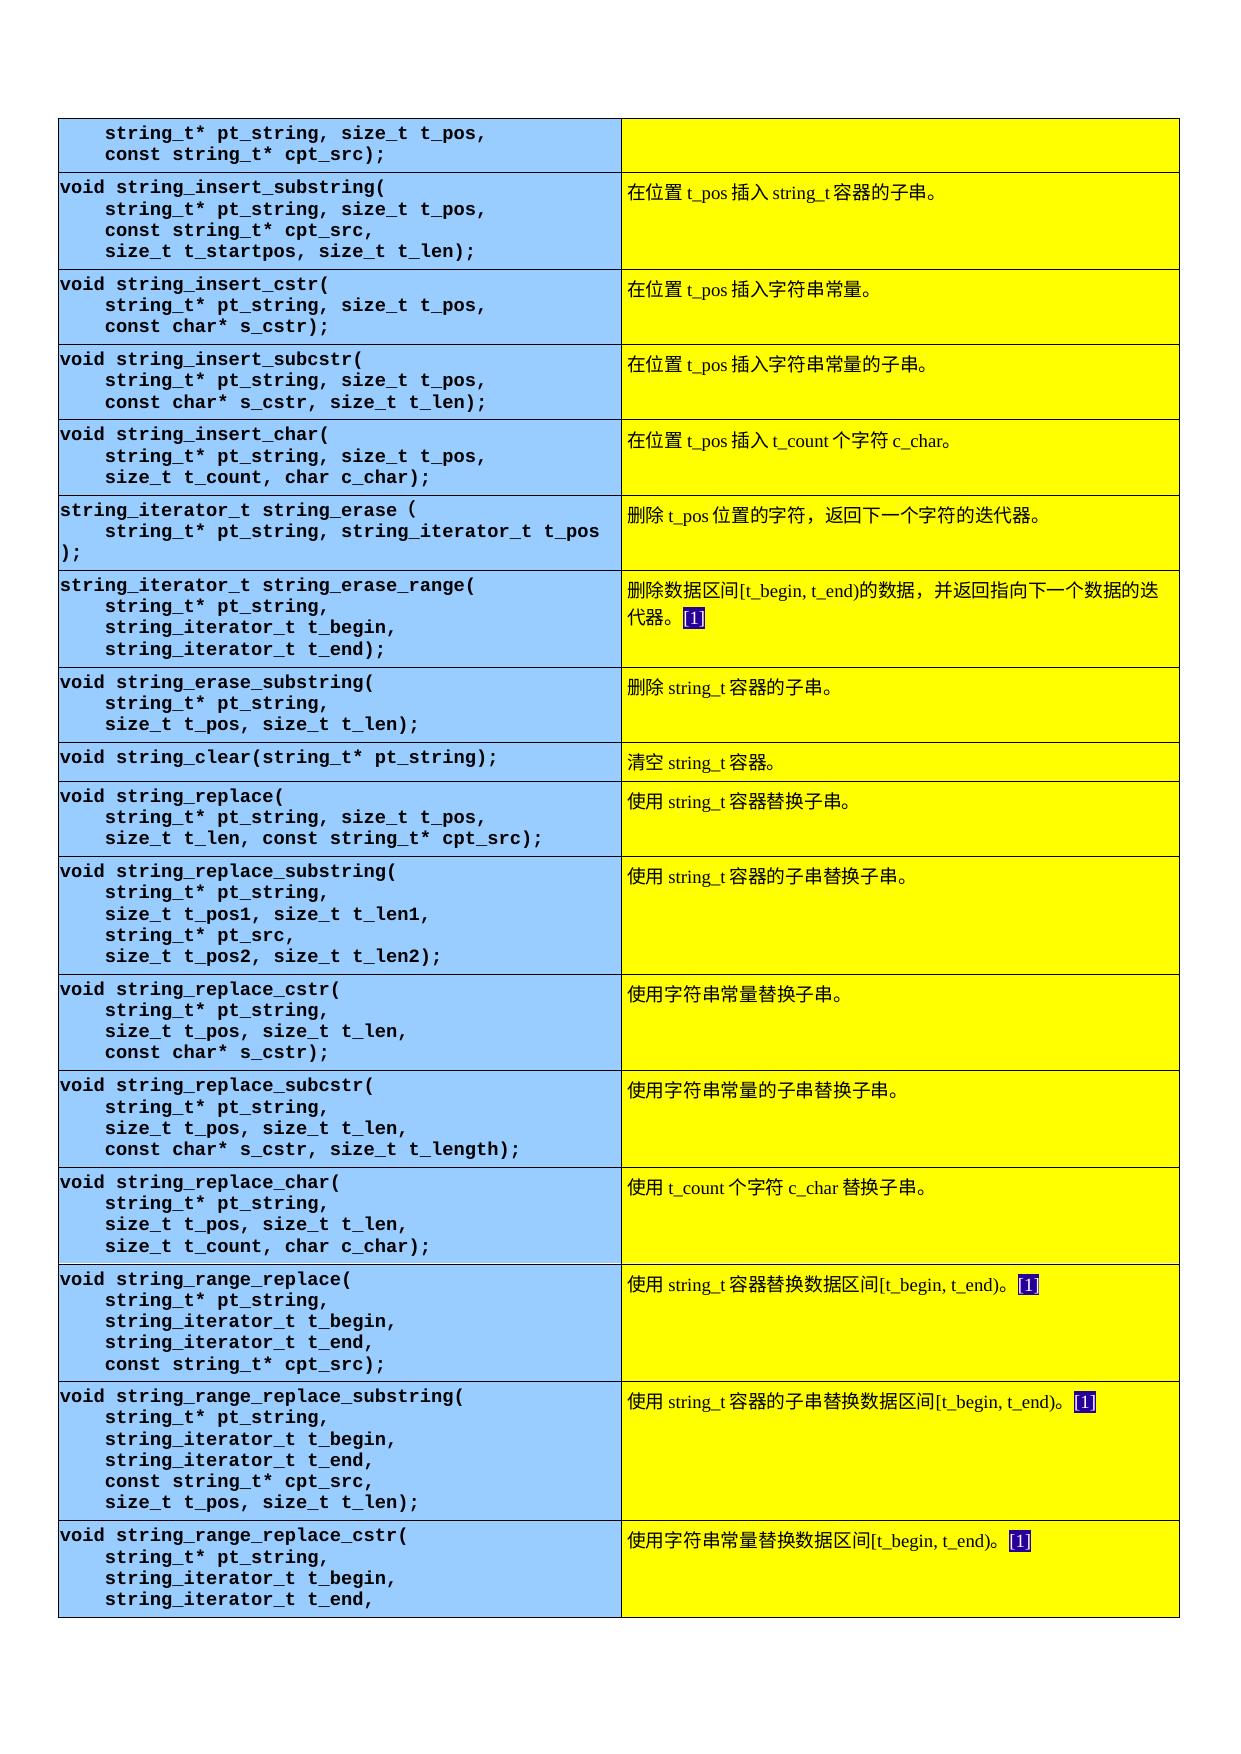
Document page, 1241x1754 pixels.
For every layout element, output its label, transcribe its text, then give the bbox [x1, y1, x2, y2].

table_cell 删除t_pos位置的字符，返回下一个字符的迭代器。 [622, 496, 1179, 570]
table_cell void string_replace( string_t* pt_string, size_t t_pos, size_t t_len, const string_t* cpt_src); [59, 782, 621, 856]
table_cell void string_replace_char( string_t* pt_string, size_t t_pos, size_t t_len, size_t t_count, char c_char); [59, 1168, 621, 1263]
table_cell void string_replace_subcstr( string_t* pt_string, size_t t_pos, size_t t_len, const char* s_cstr, size_t t_length); [59, 1071, 621, 1167]
table_cell void string_insert_substring( string_t* pt_string, size_t t_pos, const string_t* cpt_src, size_t t_startpos, size_t t_len); [59, 173, 621, 269]
table_cell void string_insert_subcstr( string_t* pt_string, size_t t_pos, const char* s_cstr, size_t t_len); [59, 345, 621, 419]
table_cell void string_range_replace_cstr( string_t* pt_string, string_iterator_t t_begin, string_iterator_t t_end, [59, 1521, 621, 1617]
table_cell string_iterator_t string_erase_range( string_t* pt_string, string_iterator_t t_begin, string_iterator_t t_end); [59, 571, 621, 667]
table_cell 使用字符串常量的子串替换子串。 [622, 1071, 1179, 1167]
table_cell 使用字符串常量替换子串。 [622, 975, 1179, 1070]
table_cell void string_replace_substring( string_t* pt_string, size_t t_pos1, size_t t_len1, string_t* pt_src, size_t t_pos2, size_t t_len2); [59, 857, 621, 974]
table_cell 使用t_count个字符c_char替换子串。 [622, 1168, 1179, 1263]
table_cell 使用string_t容器替换子串。 [622, 782, 1179, 856]
table_cell [622, 119, 1179, 172]
table_cell void string_erase_substring( string_t* pt_string, size_t t_pos, size_t t_len); [59, 668, 621, 742]
table_cell void string_replace_cstr( string_t* pt_string, size_t t_pos, size_t t_len, const char* s_cstr); [59, 975, 621, 1070]
table_cell void string_clear(string_t* pt_string); [59, 743, 621, 781]
table_cell 删除数据区间[t_begin, t_end)的数据，并返回指向下一个数据的迭代器。[1] [622, 571, 1179, 667]
table_cell 使用字符串常量替换数据区间[t_begin, t_end)。[1] [622, 1521, 1179, 1617]
table_cell string_iterator_t string_erase（ string_t* pt_string, string_iterator_t t_pos ); [59, 496, 621, 570]
table_cell void string_range_replace( string_t* pt_string, string_iterator_t t_begin, string_iterator_t t_end, const string_t* cpt_src); [59, 1265, 621, 1381]
table_cell 在位置t_pos插入t_count个字符c_char。 [622, 420, 1179, 495]
table_cell void string_insert_cstr( string_t* pt_string, size_t t_pos, const char* s_cstr); [59, 270, 621, 344]
table_cell 在位置t_pos插入字符串常量的子串。 [622, 345, 1179, 419]
table_cell void string_range_replace_substring( string_t* pt_string, string_iterator_t t_begin, string_iterator_t t_end, const string_t* cpt_src, size_t t_pos, size_t t_len); [59, 1382, 621, 1520]
table_cell 使用string_t容器替换数据区间[t_begin, t_end)。[1] [622, 1265, 1179, 1381]
table_cell 使用string_t容器的子串替换子串。 [622, 857, 1179, 974]
table_cell void string_insert_char( string_t* pt_string, size_t t_pos, size_t t_count, char c_char); [59, 420, 621, 495]
table_cell string_t* pt_string, size_t t_pos, const string_t* cpt_src); [59, 119, 621, 172]
table_cell 使用string_t容器的子串替换数据区间[t_begin, t_end)。[1] [622, 1382, 1179, 1520]
table_cell 删除string_t容器的子串。 [622, 668, 1179, 742]
table_cell 在位置t_pos插入字符串常量。 [622, 270, 1179, 344]
table_cell 清空string_t容器。 [622, 743, 1179, 781]
table_cell 在位置t_pos插入string_t容器的子串。 [622, 173, 1179, 269]
